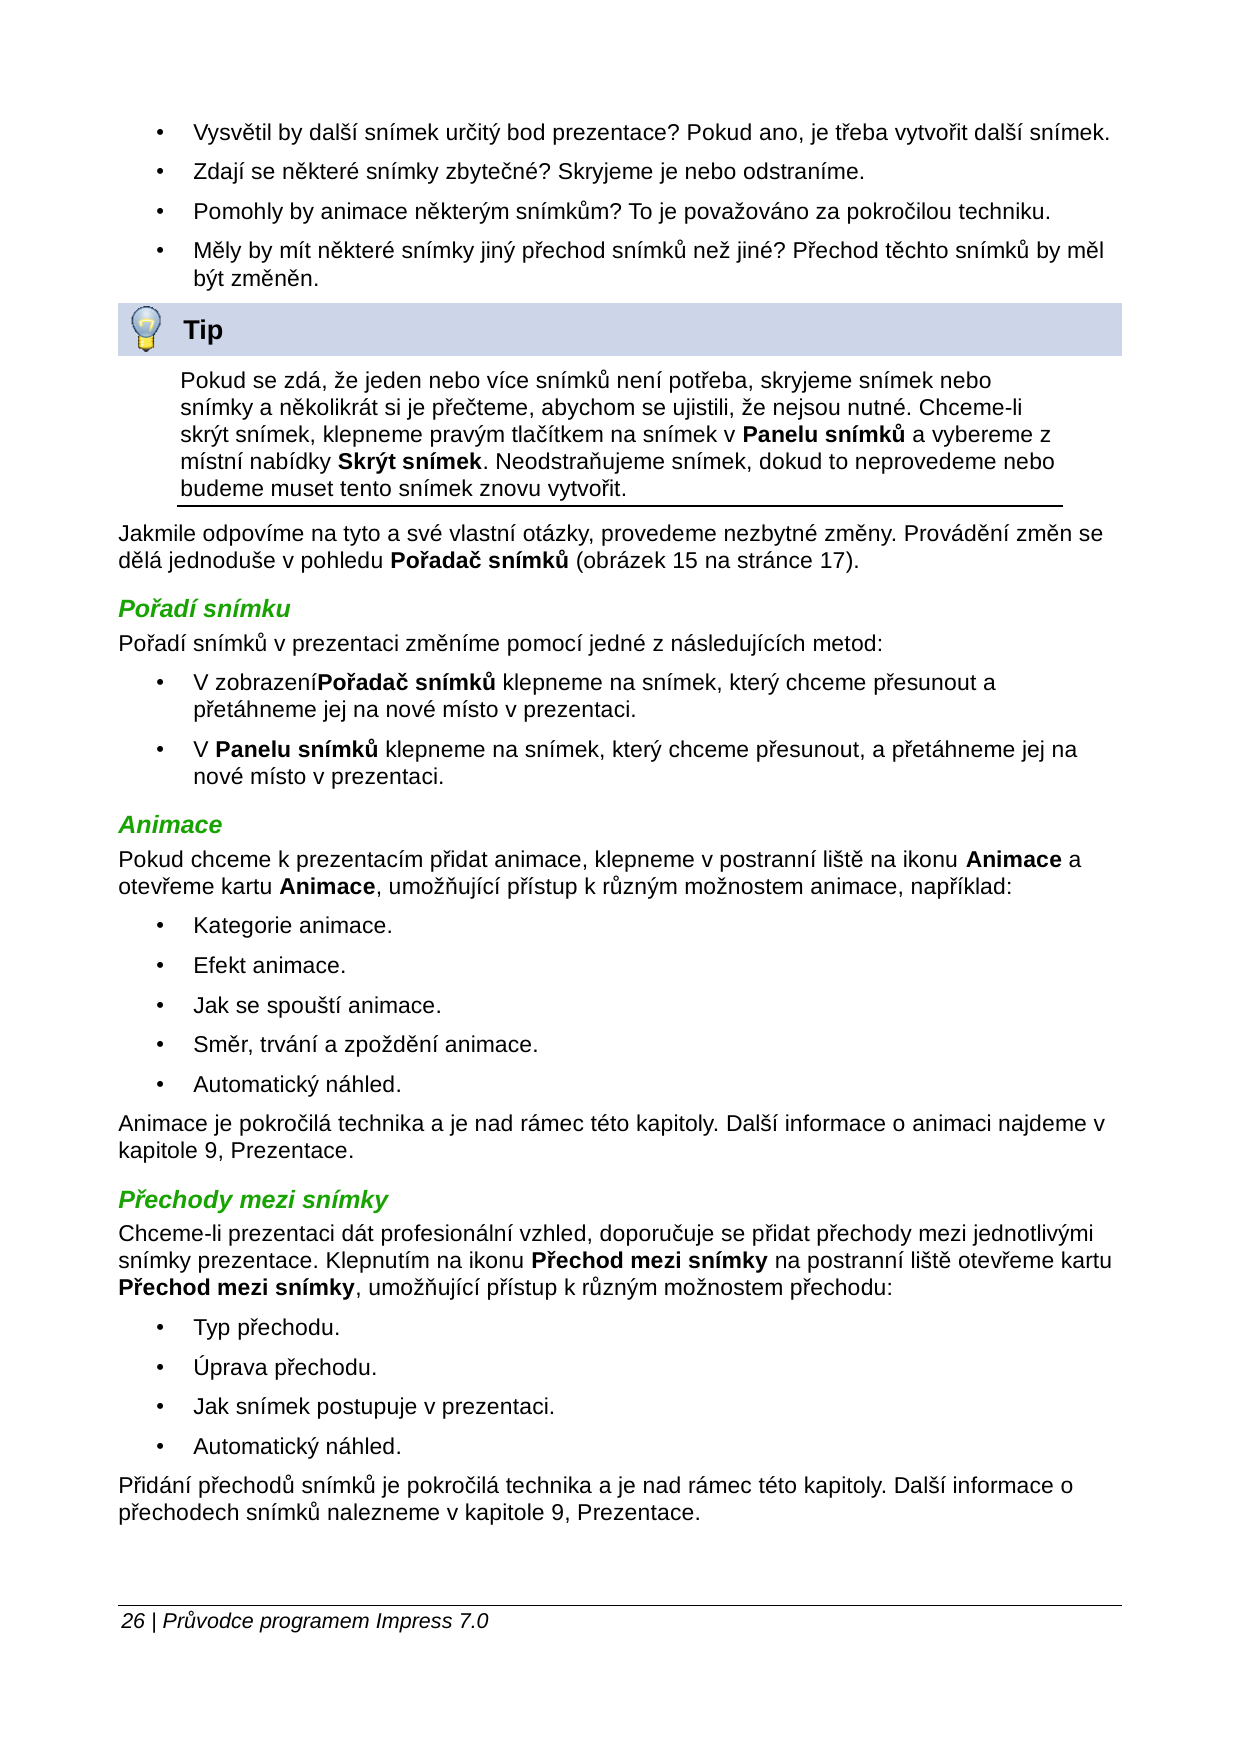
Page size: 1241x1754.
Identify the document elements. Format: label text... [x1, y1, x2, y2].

subtitle Přechody mezi snímky [118, 1184, 1122, 1214]
list V Panelu snímků klepneme na snímek, který chceme přesunout, a přetáhneme jej na nové místo v prezentaci. [156, 735, 1122, 789]
list Automatický náhled. [156, 1432, 1122, 1459]
list Kategorie animace. [156, 912, 1122, 939]
text Pokud chceme k prezentacím přidat animace, klepneme v postranní liště na ikonu Animace a otevřeme kartu Animace, umožňující přístup k různým možnostem animace, například: [118, 845, 1122, 899]
list Vysvětil by další snímek určitý bod prezentace? Pokud ano, je třeba vytvořit další snímek. [156, 118, 1122, 145]
text Chceme-li prezentaci dát profesionální vzhled, doporučuje se přidat přechody mezi jednotlivými snímky prezentace. Klepnutím na ikonu Přechod mezi snímky na postranní liště otevřeme kartu Přechod mezi snímky, umožňující přístup k různým možnostem přechodu: [118, 1219, 1122, 1301]
list Měly by mít některé snímky jiný přechod snímků než jiné? Přechod těchto snímků by měl být změněn. [156, 237, 1122, 291]
list Jak snímek postupuje v prezentaci. [156, 1392, 1122, 1419]
subtitle Animace [118, 810, 1122, 839]
text Animace je pokročilá technika a je nad rámec této kapitoly. Další informace o animaci najdeme v kapitole 9, Prezentace. [118, 1110, 1122, 1164]
text Pořadí snímků v prezentaci změníme pomocí jedné z následujících metod: [118, 629, 1122, 656]
list Jak se spouští animace. [156, 991, 1122, 1018]
picture [119, 304, 170, 355]
text Přidání přechodů snímků je pokročilá technika a je nad rámec této kapitoly. Další informace o přechodech snímků nalezneme v kapitole 9, Prezentace. [118, 1472, 1122, 1526]
list Směr, trvání a zpoždění animace. [156, 1031, 1122, 1058]
list Úprava přechodu. [156, 1353, 1122, 1380]
list Automatický náhled. [156, 1070, 1122, 1097]
list V zobrazeníPořadač snímků klepneme na snímek, který chceme přesunout a přetáhneme jej na nové místo v prezentaci. [156, 669, 1122, 723]
subtitle Pořadí snímku [118, 594, 1122, 623]
subtitle Tip [118, 303, 1122, 356]
list Typ přechodu. [156, 1313, 1122, 1340]
text Jakmile odpovíme na tyto a své vlastní otázky, provedeme nezbytné změny. Provádění změn se dělá jednoduše v pohledu Pořadač snímků (obrázek 15 na stránce 15). [118, 519, 1122, 573]
list Zdají se některé snímky zbytečné? Skryjeme je nebo odstraníme. [156, 158, 1122, 185]
list Efekt animace. [156, 951, 1122, 978]
text Pokud se zdá, že jeden nebo více snímků není potřeba, skryjeme snímek nebo snímky a několikrát si je přečteme, abychom se ujistili, že nejsou nutné. Chceme-li skrýt snímek, klepneme pravým tlačítkem na snímek v Panelu snímků a vybereme z místní nabídky Skrýt snímek. Neodstraňujeme snímek, dokud to neprovedeme nebo budeme muset tento snímek znovu vytvořit. [177, 363, 1063, 505]
list Pomohly by animace některým snímkům? To je považováno za pokročilou techniku. [156, 197, 1122, 224]
